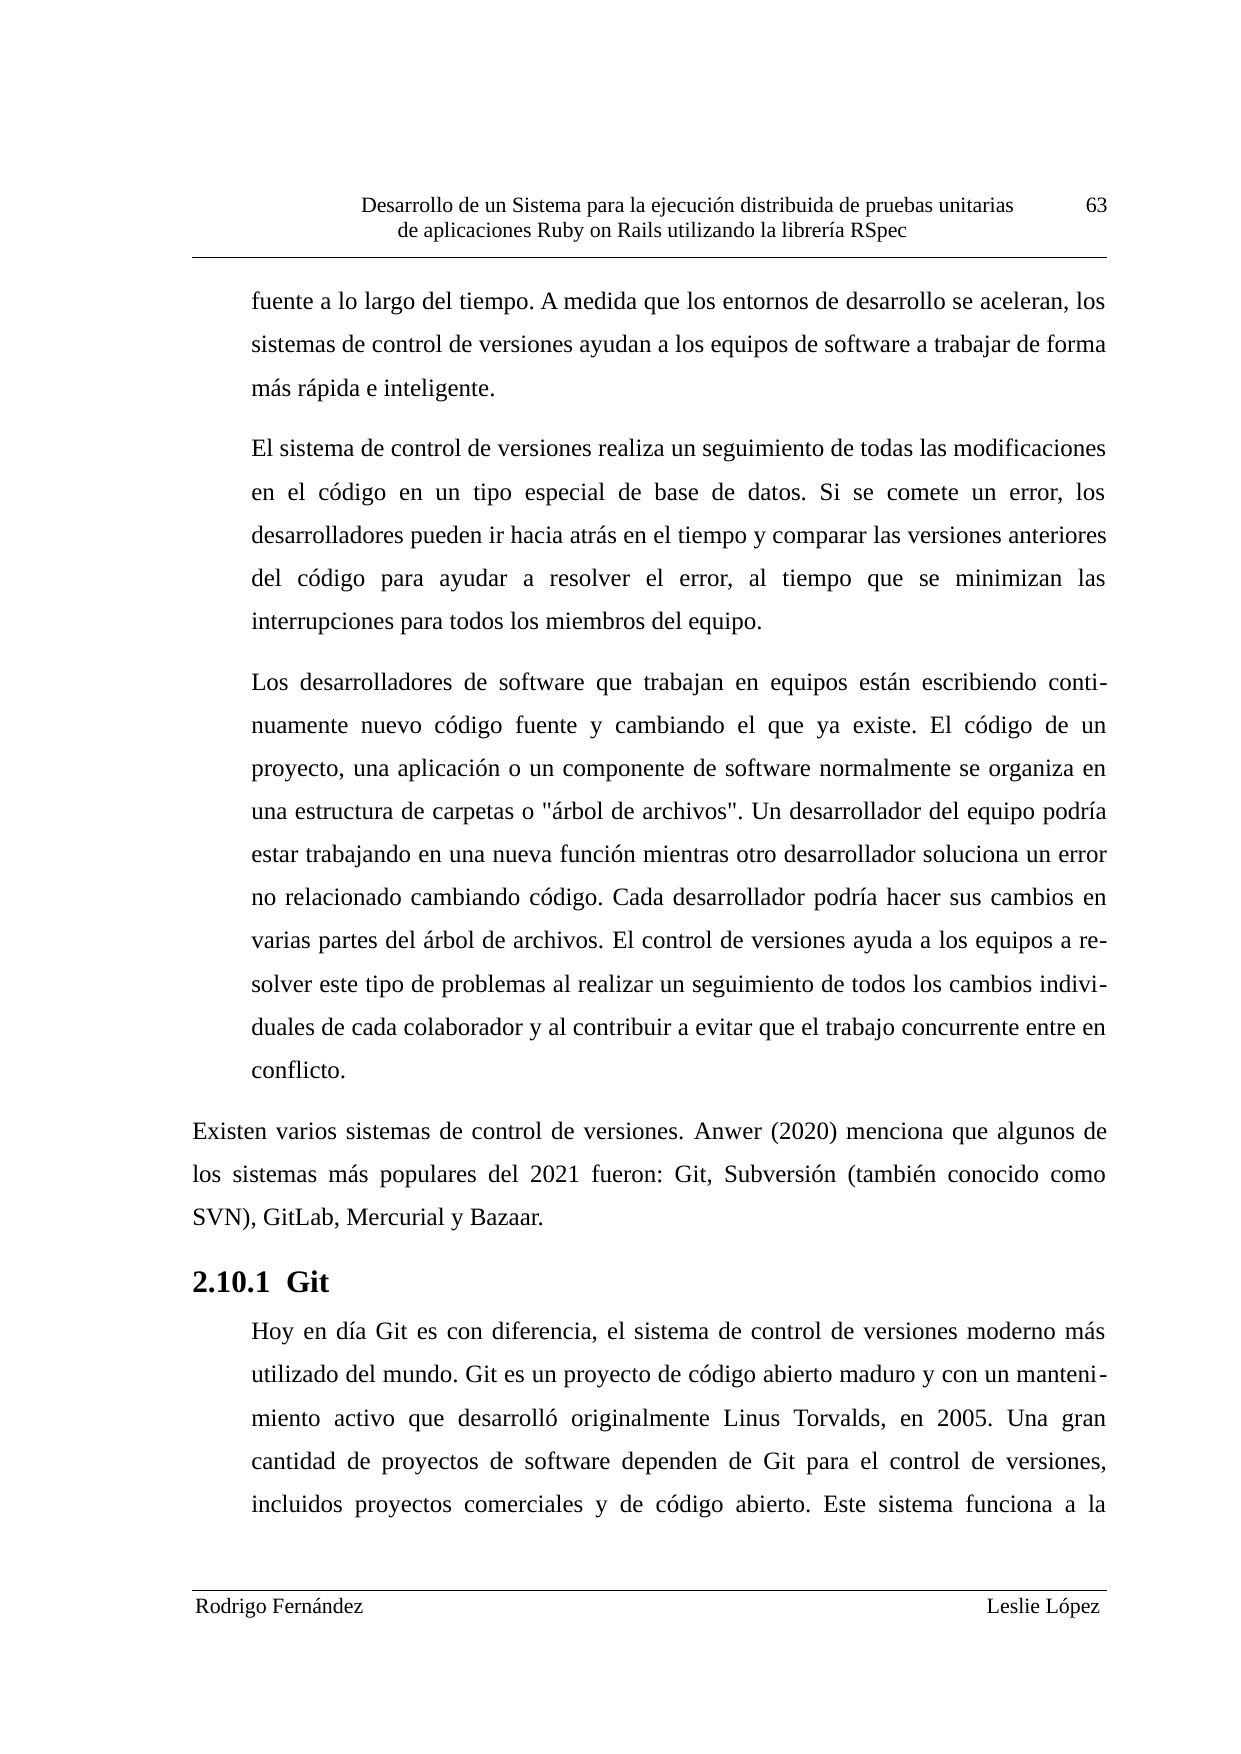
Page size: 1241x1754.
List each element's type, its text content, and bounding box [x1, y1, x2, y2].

text El sistema de control de versiones realiza un seguimiento de todas las modificaciones en el código en un tipo especial de base de datos. Si se comete un error, los desarrolladores pueden ir hacia atrás en el tiempo y comparar las versiones anteriores del código para ayudar a resolver el error, al tiempo que se minimizan las interrupciones para todos los miembros del equipo. [251, 433, 1107, 635]
text fuente a lo largo del tiempo. A medida que los entornos de desarrollo se aceleran, los sistemas de control de versiones ayudan a los equipos de software a trabajar de forma más rápida e inteligente. [251, 286, 1107, 401]
subtitle Git [192, 1263, 1107, 1299]
text Existen varios sistemas de control de versiones. Anwer (2020)⁠ menciona que algunos de los sistemas más populares del 2021 fueron: Git, Subversión (también conocido como SVN), GitLab, Mercurial y Bazaar. [192, 1116, 1107, 1231]
text Hoy en día Git es con diferencia, el sistema de control de versiones moderno más utilizado del mundo. Git es un proyecto de código abierto maduro y con un manteni­miento activo que desarrolló originalmente Linus Torvalds, en 2005. Una gran cantidad de proyectos de software dependen de Git para el control de versiones, incluidos proyectos comerciales y de código abierto. Este sistema funciona a la [251, 1316, 1107, 1518]
text Los desarrolladores de software que trabajan en equipos están escribiendo conti­nuamente nuevo código fuente y cambiando el que ya existe. El código de un proyecto, una aplicación o un componente de software normalmente se organiza en una estructura de carpetas o "árbol de archivos". Un desarrollador del equipo podría estar trabajando en una nueva función mientras otro desarrollador soluciona un error no relacionado cambiando código. Cada desarrollador podría hacer sus cambios en varias partes del árbol de archivos. El control de versiones ayuda a los equipos a re­solver este tipo de problemas al realizar un seguimiento de todos los cambios indivi­duales de cada colaborador y al contribuir a evitar que el trabajo concurrente entre en conflicto. [251, 667, 1107, 1084]
